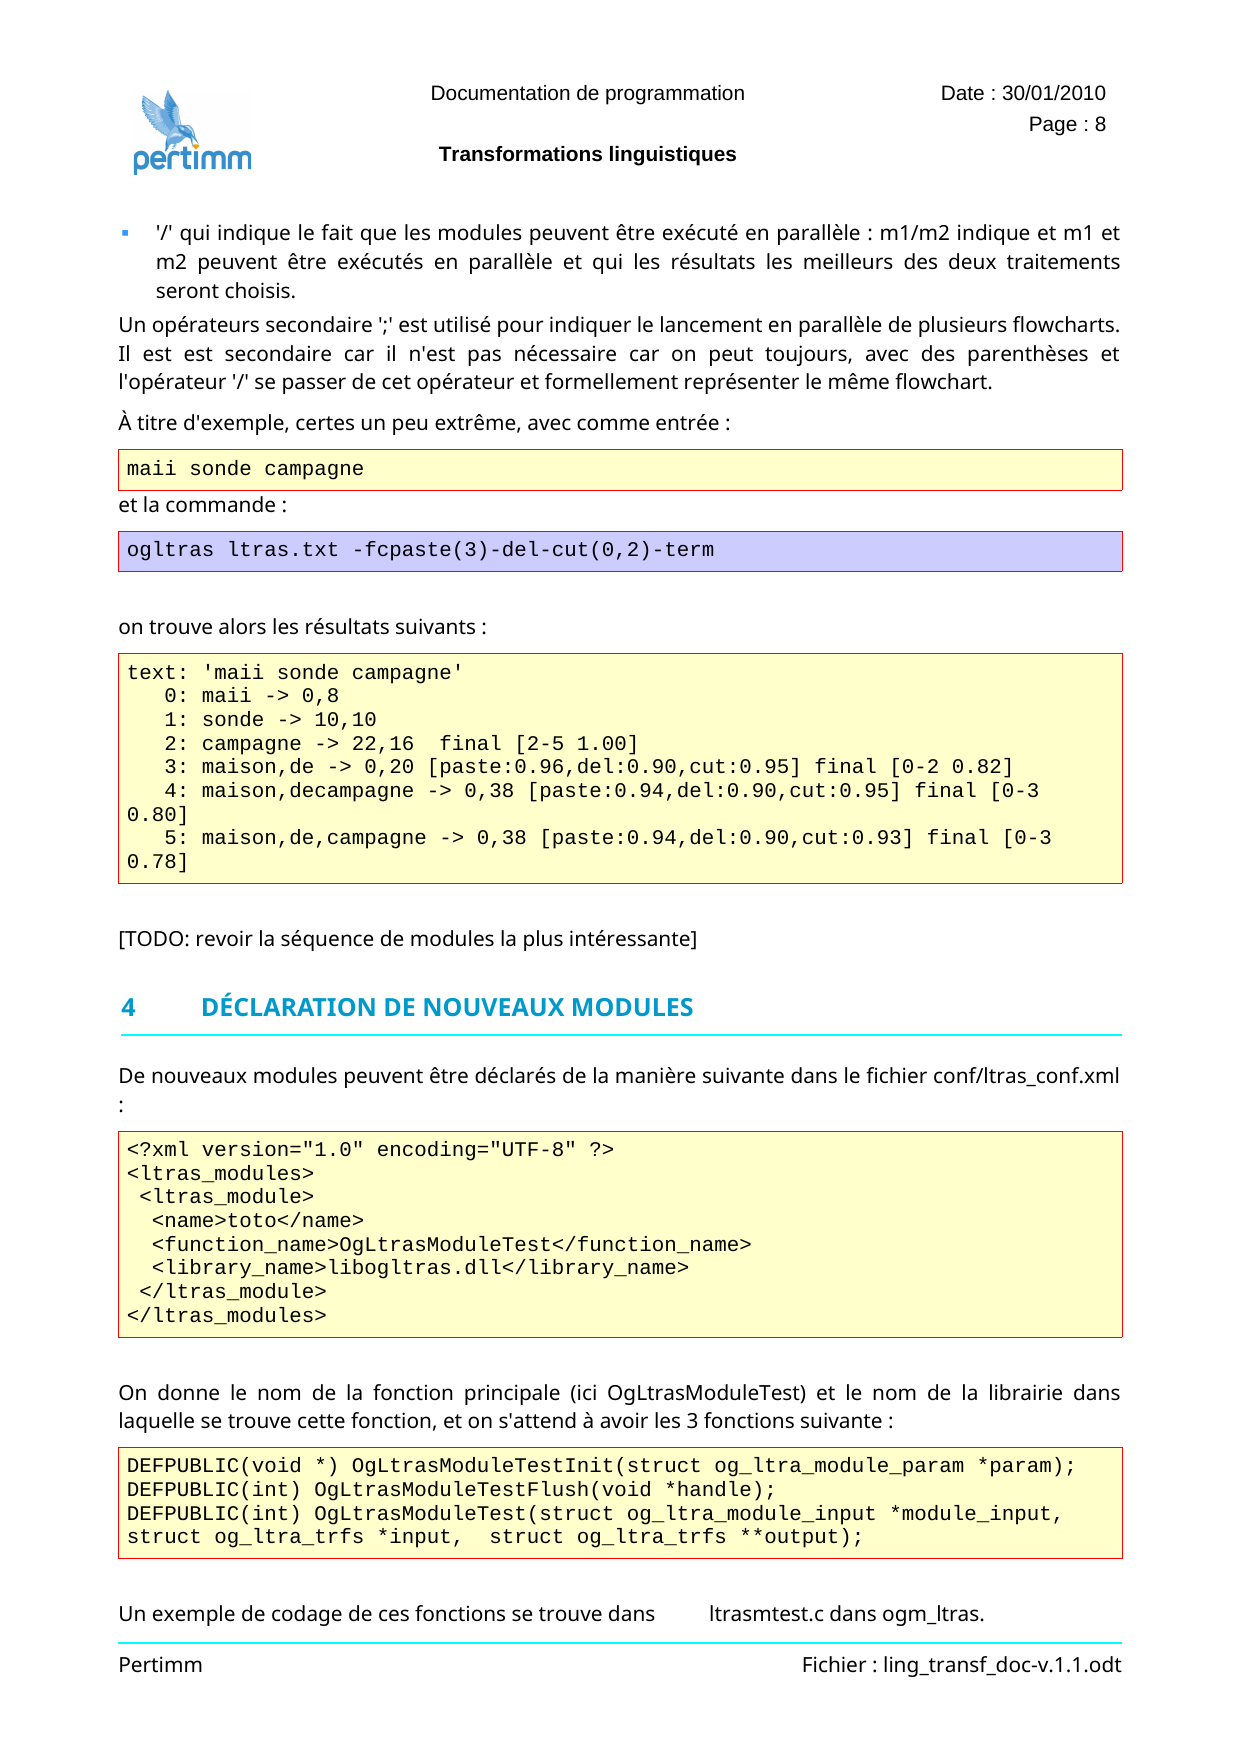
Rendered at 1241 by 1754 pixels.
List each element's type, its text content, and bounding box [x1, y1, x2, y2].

text Un exemple de codage de ces fonctions se trouve dans ltrasmtest.c dans ogm_ltras. [118, 1599, 1122, 1628]
text À titre d'exemple, certes un peu extrême, avec comme entrée : [118, 408, 1122, 437]
list '/' qui indique le fait que les modules peuvent être exécuté en parallèle : m1/m2 indique et m1 et m2 peuvent être exécutés en parallèle et qui les résultats les meilleurs des deux traitements seront choisis. [118, 218, 1122, 304]
text 5: maison,de,campagne -> 0,38 [paste:0.94,del:0.90,cut:0.93] final [0-3 0.78] [119, 819, 1122, 883]
text DEFPUBLIC(int) OgLtrasModuleTest(struct og_ltra_module_input *module_input, struct og_ltra_trfs *input, struct og_ltra_trfs **output); [119, 1494, 1122, 1558]
text <?xml version="1.0" encoding="UTF-8" ?> <ltras_modules> <ltras_module> <name>toto</name> <function_name>OgLtrasModuleTest</function_name> <library_name>libogltras.dll</library_name> </ltras_module> </ltras_modules> [119, 1132, 1122, 1337]
text De nouveaux modules peuvent être déclarés de la manière suivante dans le fichier conf/ltras_conf.xml : [118, 1061, 1122, 1118]
text maii sonde campagne [119, 450, 1122, 490]
text 3: maison,de -> 0,20 [paste:0.96,del:0.90,cut:0.95] final [0-2 0.82] [119, 748, 1122, 771]
text On donne le nom de la fonction principale (ici OgLtrasModuleTest) et le nom de la librairie dans laquelle se trouve cette fonction, et on s'attend à avoir les 3 fonctions suivante : [118, 1378, 1122, 1434]
text DEFPUBLIC(int) OgLtrasModuleTestFlush(void *handle); [119, 1471, 1122, 1494]
text DEFPUBLIC(void *) OgLtrasModuleTestInit(struct og_ltra_module_param *param); [119, 1448, 1122, 1471]
text 1: sonde -> 10,10 [119, 701, 1122, 724]
text ogltras ltras.txt -fcpaste(3)-del-cut(0,2)-term [119, 532, 1122, 571]
text Un opérateurs secondaire ';' est utilisé pour indiquer le lancement en parallèle de plusieurs flowcharts. Il est est secondaire car il n'est pas nécessaire car on peut toujours, avec des parenthèses et l'opérateur '/' se passer de cet opérateur et formellement représenter le même flowchart. [118, 311, 1122, 396]
text [TODO: revoir la séquence de modules la plus intéressante] [118, 924, 1122, 952]
text 0: maii -> 0,8 [119, 677, 1122, 701]
text 4: maison,decampagne -> 0,38 [paste:0.94,del:0.90,cut:0.95] final [0-3 0.80] [119, 771, 1122, 819]
text 2: campagne -> 22,16 final [2-5 1.00] [119, 724, 1122, 748]
text text: 'maii sonde campagne' [119, 654, 1122, 677]
picture [133, 90, 252, 175]
text on trouve alors les résultats suivants : [118, 612, 1122, 641]
text et la commande : [118, 491, 1122, 518]
subtitle Déclaration de nouveaux modules [121, 990, 1122, 1034]
